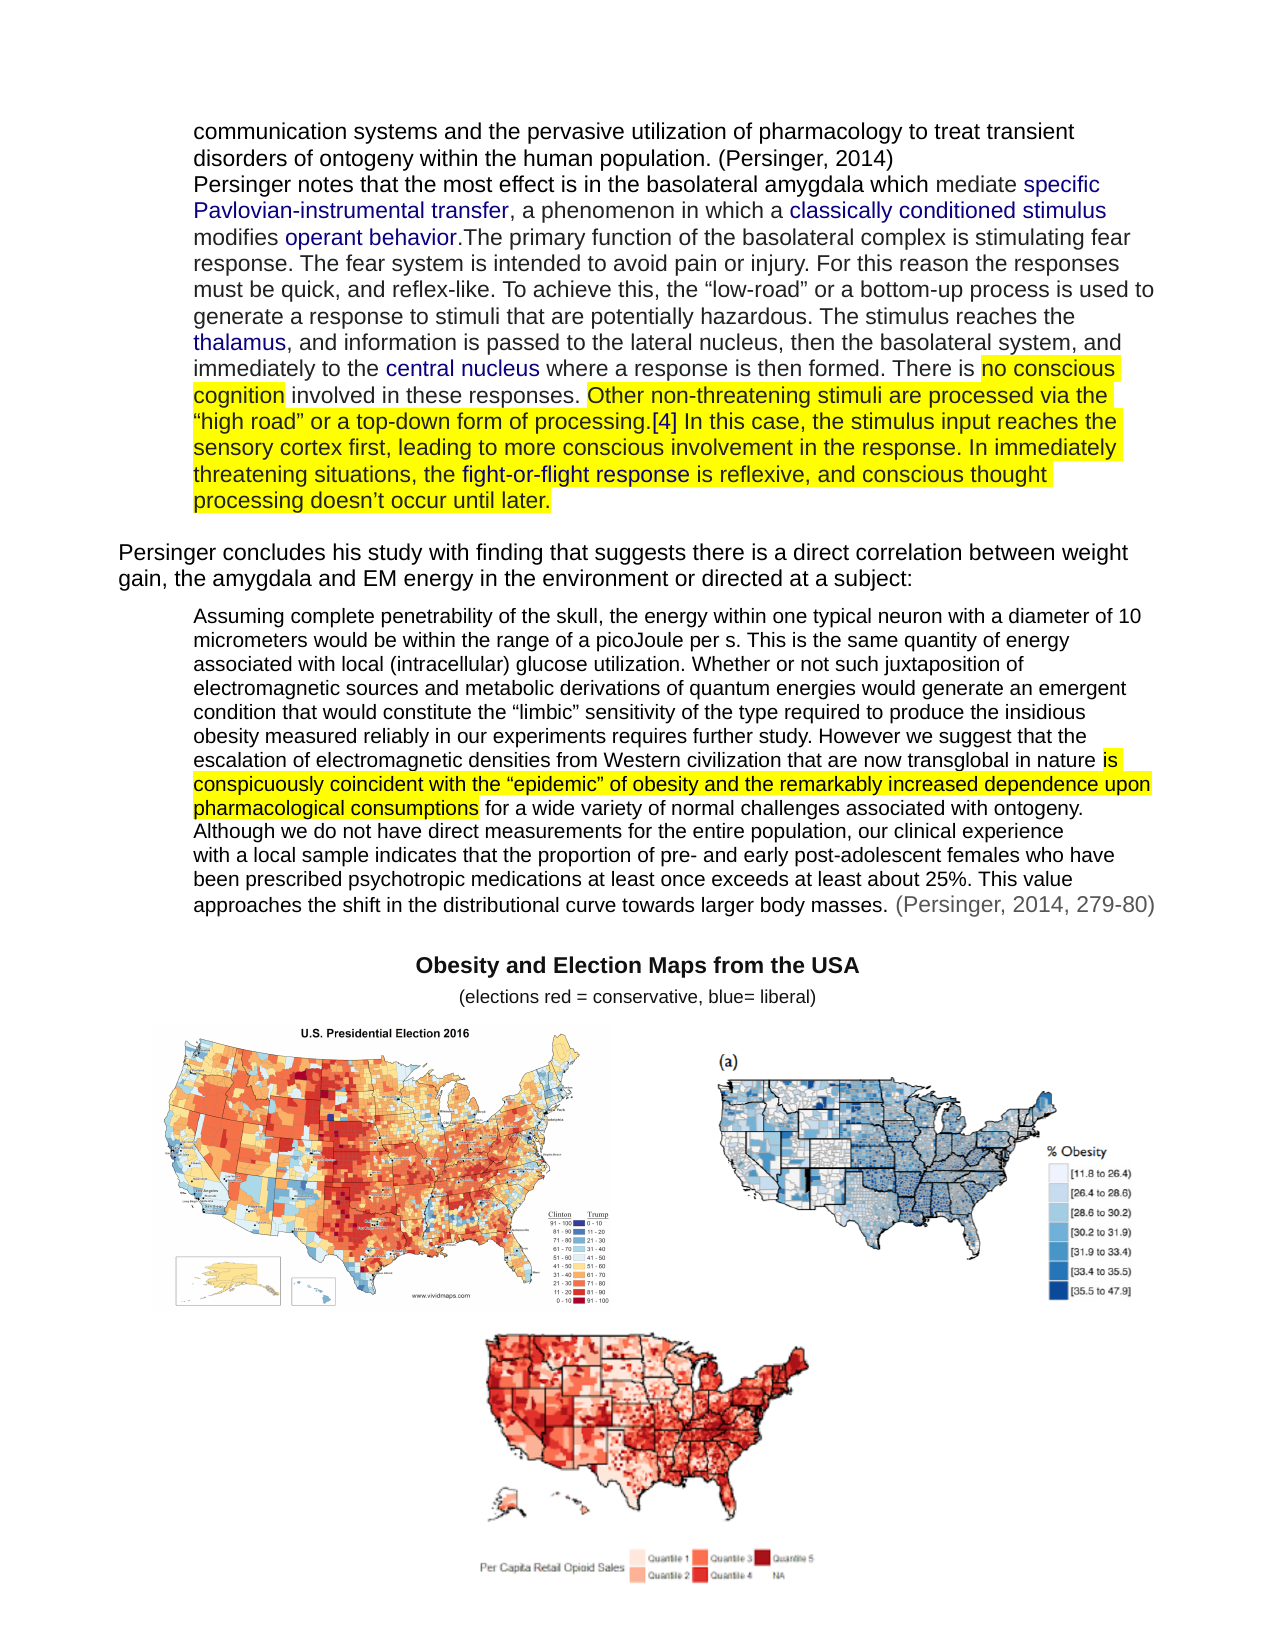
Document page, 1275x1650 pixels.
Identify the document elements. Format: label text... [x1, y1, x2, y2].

picture [467, 1323, 819, 1590]
text Assuming complete penetrability of the skull, the energy within one typical neuron with a diameter of 10 micrometers would be within the range of a picoJoule per s. This is the same quantity of energy associated with local (intracellular) glucose utilization. Whether or not such juxtaposition of electromagnetic sources and metabolic derivations of quantum energies would generate an emergent condition that would constitute the “limbic” sensitivity of the type required to produce the insidious obesity measured reliably in our experiments requires further study. However we suggest that the escalation of electromagnetic densities from Western civilization that are now transglobal in nature is conspicuously coincident with the “epidemic” of obesity and the remarkably increased dependence upon pharmacological consumptions for a wide variety of normal challenges associated with ontogeny. Although we do not have direct measurements for the entire population, our clinical experience [193, 604, 1157, 843]
text Persinger notes that the most effect is in the basolateral amygdala which mediate specific Pavlovian-instrumental transfer, a phenomenon in which a classically conditioned stimulus modifies operant behavior.The primary function of the basolateral complex is stimulating fear response. The fear system is intended to avoid pain or injury. For this reason the responses must be quick, and reflex-like. To achieve this, the “low-road” or a bottom-up process is used to generate a response to stimuli that are potentially hazardous. The stimulus reaches the thalamus, and information is passed to the lateral nucleus, then the basolateral system, and immediately to the central nucleus where a response is then formed. There is no conscious cognition involved in these responses. Other non-threatening stimuli are processed via the “high road” or a top-down form of processing.[4] In this case, the stimulus input reaches the sensory cortex first, leading to more conscious involvement in the response. In immediately threatening situations, the fight-or-flight response is reflexive, and conscious thought processing doesn’t occur until later. [193, 171, 1157, 513]
subtitle Persinger concludes his study with finding that suggests there is a direct correlation between weight gain, the amygdala and EM energy in the environment or directed at a subject: [118, 538, 1157, 591]
text Obesity and Election Maps from the USA [118, 952, 1157, 978]
picture [691, 1029, 1139, 1306]
text (elections red = conservative, blue= liberal) [118, 986, 1157, 1007]
picture [152, 1025, 612, 1311]
text with a local sample indicates that the proportion of pre- and early post-adolescent females who have been prescribed psychotropic medications at least once exceeds at least about 25%. This value approaches the shift in the distributional curve towards larger body masses. (Persinger, 2014, 279-80) [193, 843, 1157, 917]
text communication systems and the pervasive utilization of pharmacology to treat transient disorders of ontogeny within the human population. (Persinger, 2014) [193, 118, 1157, 171]
